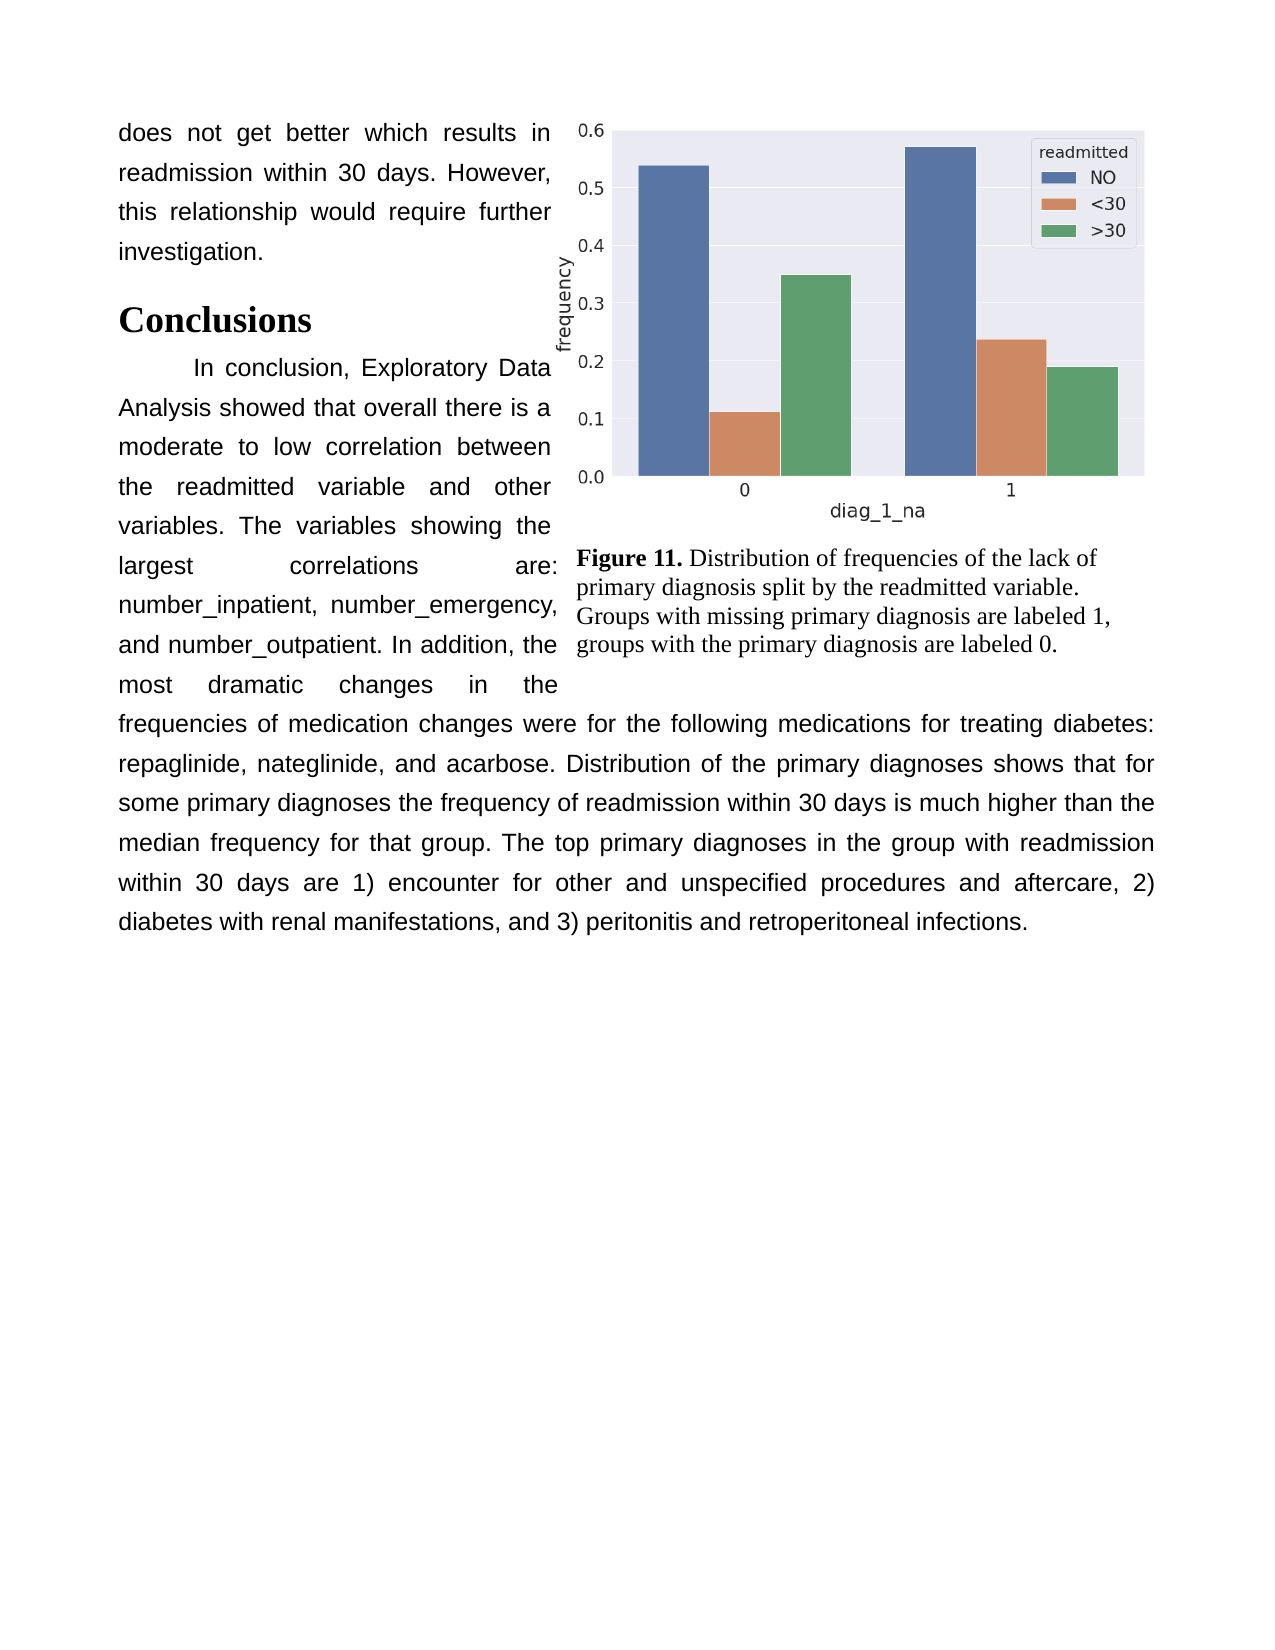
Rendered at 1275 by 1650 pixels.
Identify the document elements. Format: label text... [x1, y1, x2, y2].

subtitle Conclusions [118, 297, 551, 340]
text In conclusion, Exploratory Data Analysis showed that overall there is a moderate to low correlation between the readmitted variable and other variables. The variables showing the largest correlations are: number_inpatient, number_emergency, and number_outpatient. In addition, the most dramatic changes in the frequencies of medication changes were for the following medications for treating diabetes: repaglinide, nateglinide, and acarbose. Distribution of the primary diagnoses shows that for some primary diagnoses the frequency of readmission within 30 days is much higher than the median frequency for that group. The top primary diagnoses in the group with readmission within 30 days are 1) encounter for other and unspecified procedures and aftercare, 2) diabetes with renal manifestations, and 3) peritonitis and retroperitoneal infections. [118, 353, 1157, 936]
text Interestingly, patients without primary diagnoses (labeled as 1 in Figure 11) are twice as likely to be readmitted within 30 days than patients with primary diagnoses (labeled as 0). This could indicate that the lack of primary diagnosis is not independent of readmission status, e.g. if the diagnosis is not known, the specific treatment is not applied and as a result a patient does not get better which results in readmission within 30 days. However, this relationship would require further investigation. [118, 118, 551, 266]
picture [551, 118, 1152, 526]
